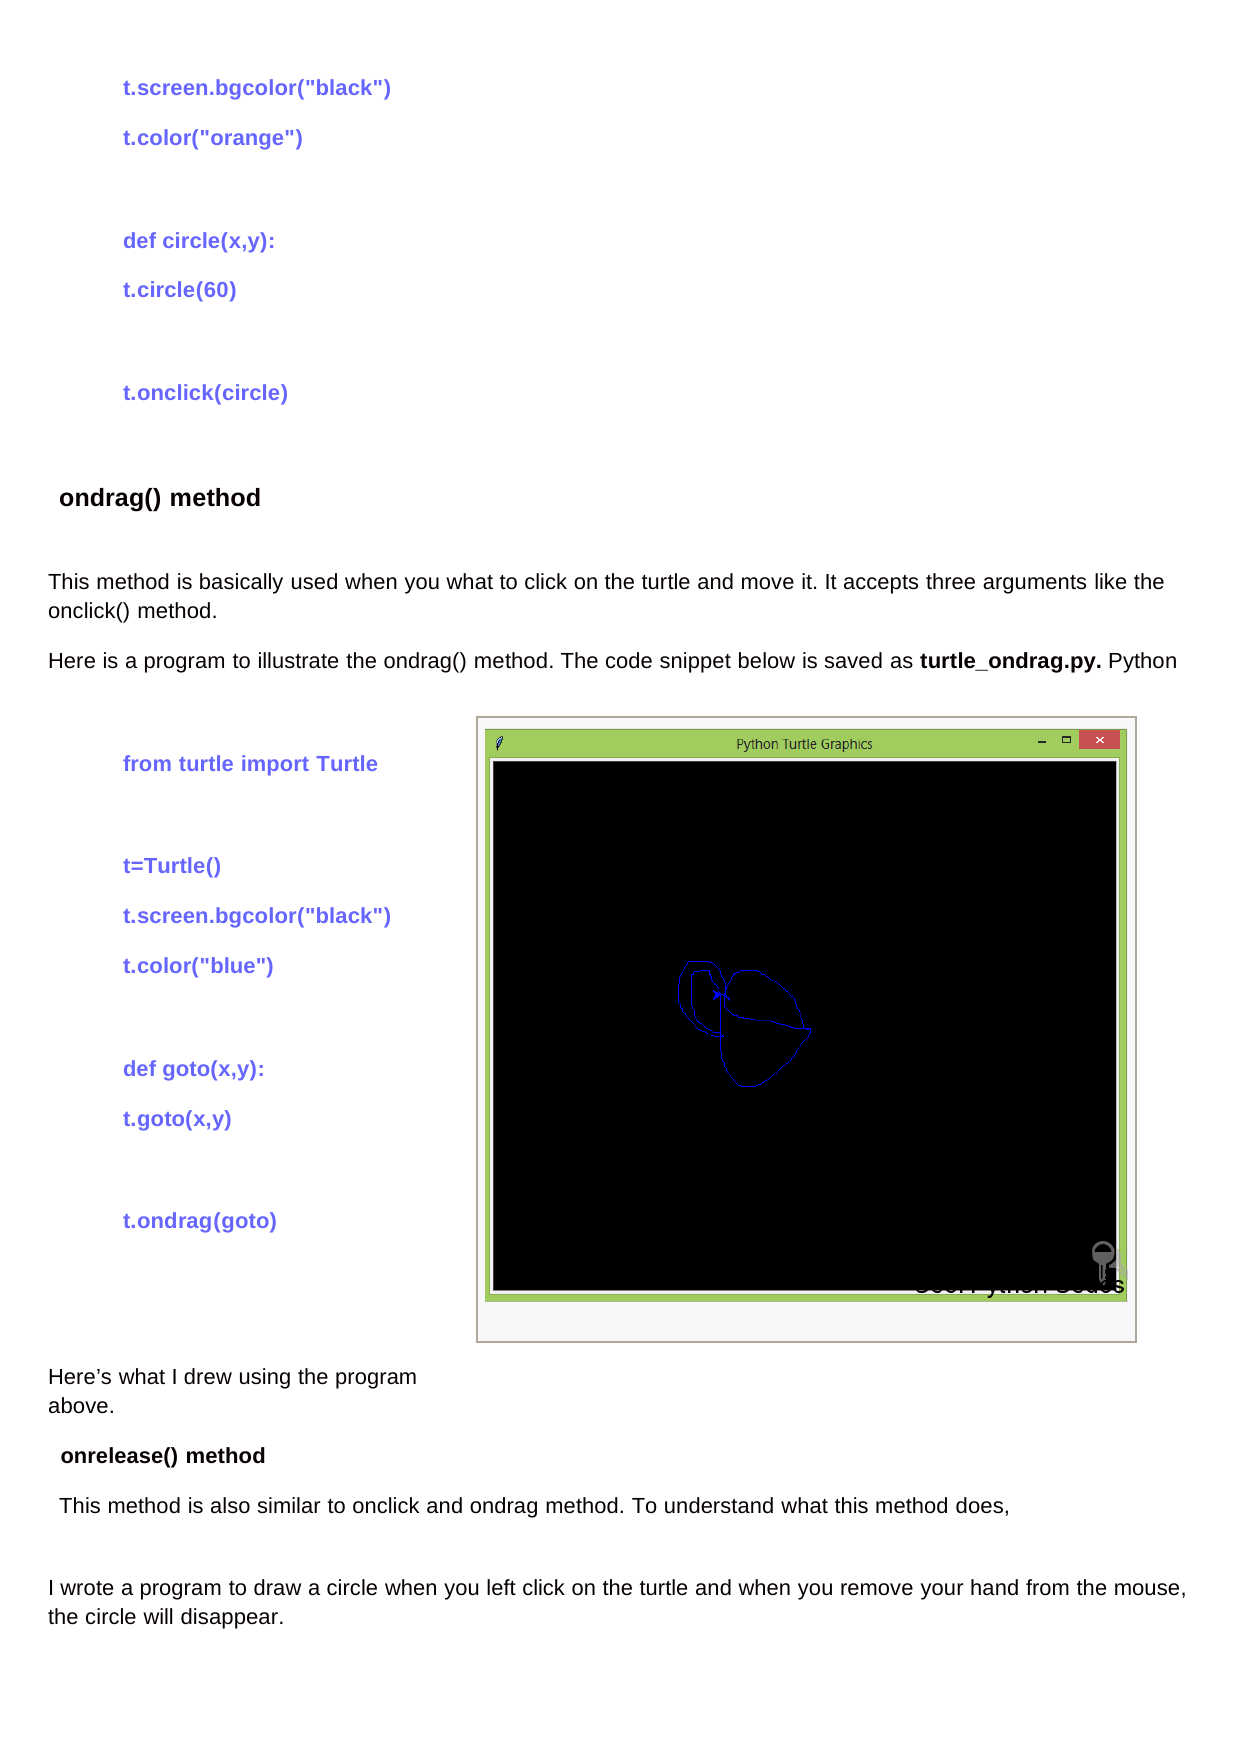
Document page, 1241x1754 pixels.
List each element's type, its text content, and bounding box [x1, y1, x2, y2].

text t.circle(60) [48, 277, 1192, 303]
text t.screen.bgcolor("black") [48, 903, 476, 928]
text Here is a program to illustrate the ondrag() method. The code snippet below is saved as turtle_ondrag.py. Python [48, 648, 1192, 673]
text This method is also similar to onclick and ondrag method. To understand what this method does, [59, 1493, 1194, 1518]
text I wrote a program to draw a circle when you left click on the turtle and when you remove your hand from the mouse, the circle will disappear. [48, 1575, 1192, 1629]
text t.ondrag(goto) [48, 1208, 476, 1234]
picture [485, 726, 1128, 1302]
text Here’s what I drew using the program above. [48, 1364, 1192, 1418]
text [1137, 1106, 1192, 1131]
text t=Turtle() [48, 853, 476, 879]
text [1137, 1056, 1192, 1081]
text t.goto(x,y) [48, 1106, 476, 1131]
text t.screen.bgcolor("black") [48, 75, 1192, 100]
text [1137, 1208, 1192, 1234]
text [1137, 903, 1192, 928]
text This method is basically used when you what to click on the turtle and move it. It accepts three arguments like the onclick() method. [48, 569, 1192, 623]
text ondrag() method [59, 483, 1194, 512]
text [1137, 853, 1192, 879]
text [1137, 751, 1192, 776]
text t.color("blue") [48, 953, 476, 978]
text from turtle import Turtle [48, 751, 476, 776]
text def circle(x,y): [48, 228, 1192, 253]
text onrelease() method [48, 1443, 1192, 1468]
text t.onclick(circle) [48, 380, 1192, 405]
text def goto(x,y): [48, 1056, 476, 1081]
text t.color("orange") [48, 125, 1192, 150]
text [1137, 953, 1192, 978]
